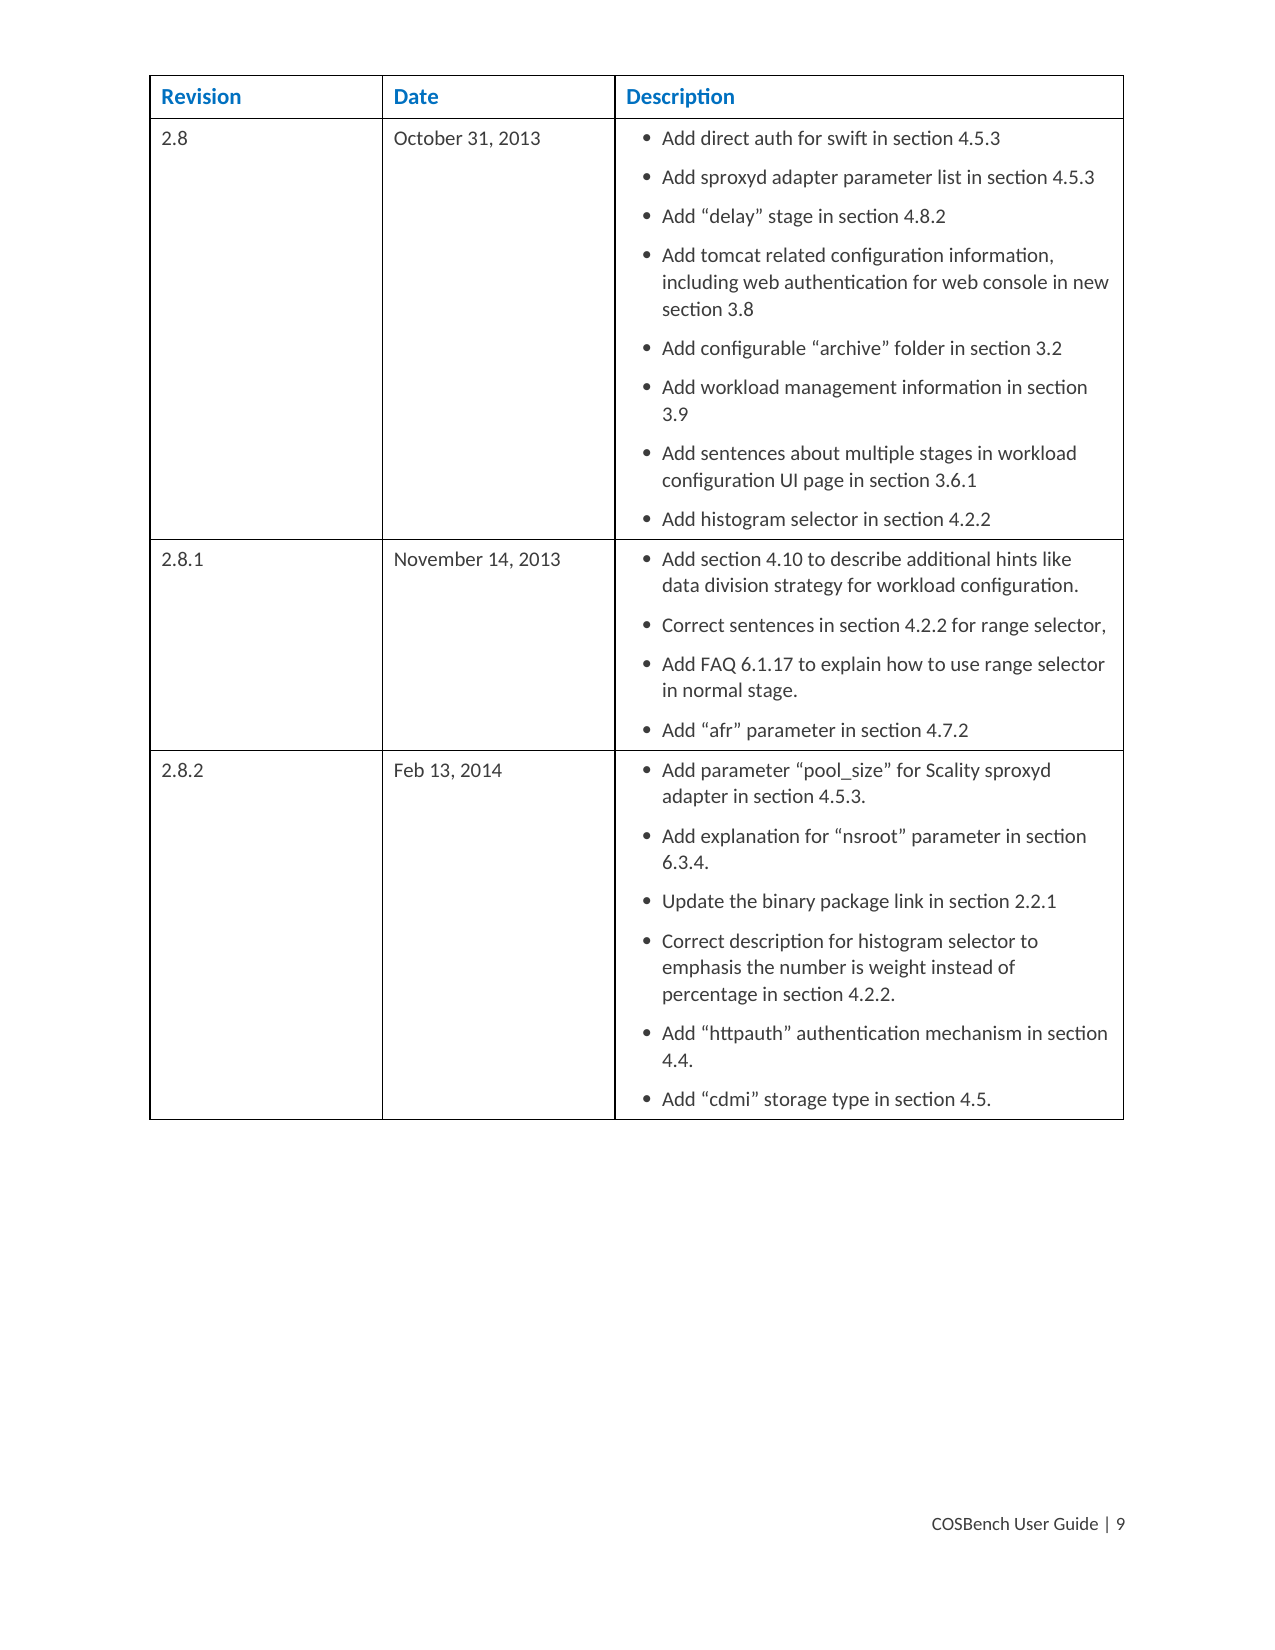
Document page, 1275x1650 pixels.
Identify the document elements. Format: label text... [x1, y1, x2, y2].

table_cell Feb 13, 2014 [383, 751, 614, 1119]
table_cell Add parameter “pool_size” for Scality sproxyd adapter in section 4.5.3. Add explanation for “nsroot” parameter in section 6.3.4. Update the binary package link in section 2.2.1 Correct description for histogram selector to emphasis the number is weight instead of percentage in section 4.2.2. Add “httpauth” authentication mechanism in section 4.4. Add “cdmi” storage type in section 4.5. [616, 751, 1123, 1119]
table_cell October 31, 2013 [383, 119, 614, 539]
table_header Date [383, 76, 614, 118]
table_cell Add direct auth for swift in section 4.5.3 Add sproxyd adapter parameter list in section 4.5.3 Add “delay” stage in section 4.8.2 Add tomcat related configuration information, including web authentication for web console in new section 3.8 Add configurable “archive” folder in section 3.2 Add workload management information in section 3.9 Add sentences about multiple stages in workload configuration UI page in section 3.6.1 Add histogram selector in section 4.2.2 [616, 119, 1123, 539]
table_cell 2.8 [151, 119, 382, 539]
table_cell 2.8.1 [151, 540, 382, 750]
table_cell Add section 4.10 to describe additional hints like data division strategy for workload configuration. Correct sentences in section 4.2.2 for range selector, Add FAQ 6.1.17 to explain how to use range selector in normal stage. Add “afr” parameter in section 4.7.2 [616, 540, 1123, 750]
table_cell November 14, 2013 [383, 540, 614, 750]
table_cell 2.8.2 [151, 751, 382, 1119]
table_header Description [616, 76, 1123, 118]
table_header Revision [151, 76, 382, 118]
